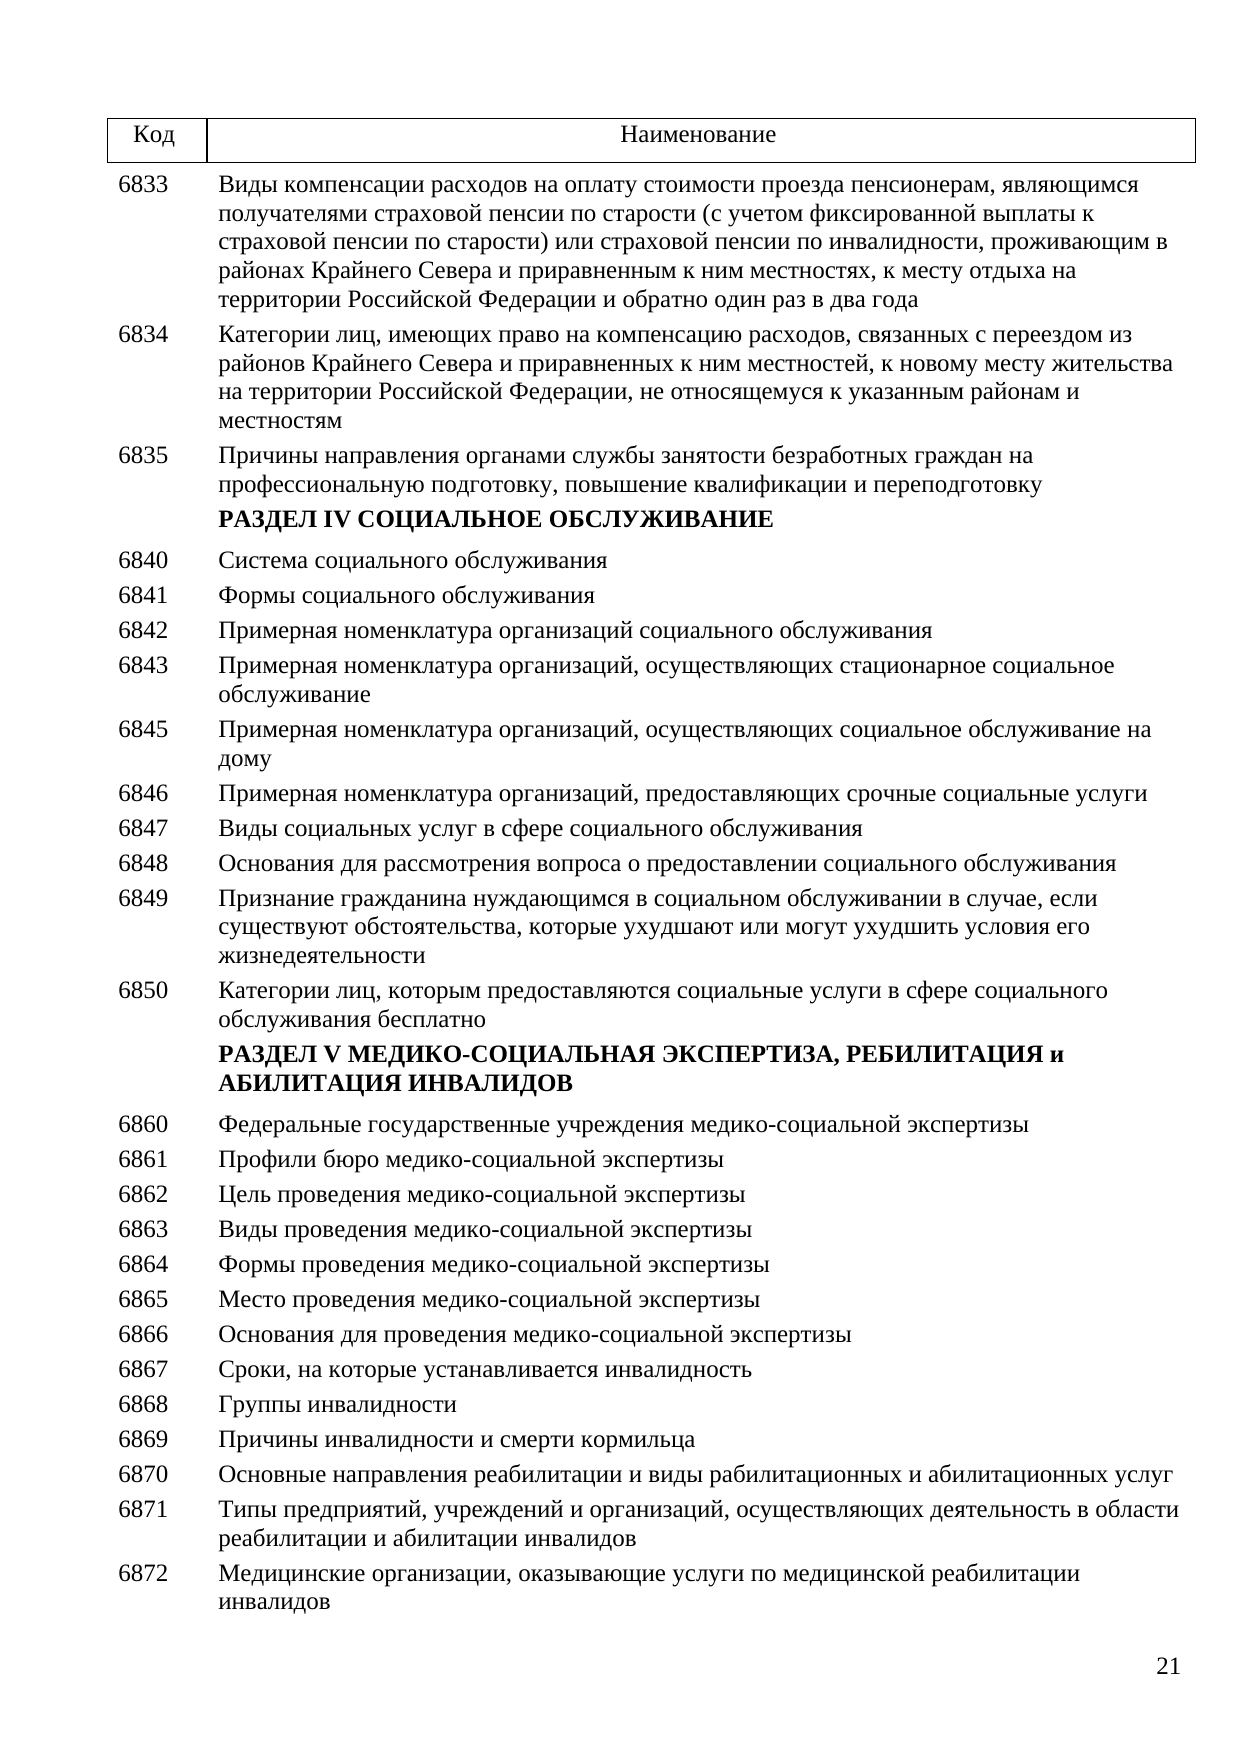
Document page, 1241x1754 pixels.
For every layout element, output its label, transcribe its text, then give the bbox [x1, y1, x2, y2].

table_cell Примерная номенклатура организаций социального обслуживания [207, 609, 1196, 644]
table_cell 6843 [107, 644, 207, 708]
table_cell Формы социального обслуживания [207, 574, 1196, 609]
table_cell Причины направления органами службы занятости безработных граждан на профессиональную подготовку, повышение квалификации и переподготовку [207, 434, 1196, 498]
table_cell Примерная номенклатура организаций, предоставляющих срочные социальные услуги [207, 771, 1196, 806]
table_cell 6834 [107, 313, 207, 434]
table_cell 6845 [107, 708, 207, 771]
table_cell Основания для проведения медико-социальной экспертизы [207, 1313, 1196, 1348]
table_cell 6848 [107, 841, 207, 876]
table_cell Признание гражданина нуждающимся в социальном обслуживании в случае, если существуют обстоятельства, которые ухудшают или могут ухудшить условия его жизнедеятельности [207, 876, 1196, 969]
table_cell Категории лиц, которым предоставляются социальные услуги в сфере социального обслуживания бесплатно [207, 969, 1196, 1033]
table_cell Федеральные государственные учреждения медико-социальной экспертизы [207, 1103, 1196, 1138]
table_cell РАЗДЕЛ IV СОЦИАЛЬНОЕ ОБСЛУЖИВАНИЕ [207, 498, 1196, 539]
table_cell 6869 [107, 1418, 207, 1453]
table_cell Виды проведения медико-социальной экспертизы [207, 1208, 1196, 1243]
table_cell Виды компенсации расходов на оплату стоимости проезда пенсионерам, являющимся получателями страховой пенсии по старости (с учетом фиксированной выплаты к страховой пенсии по старости) или страховой пенсии по инвалидности, проживающим в районах Крайнего Севера и приравненным к ним местностях, к месту отдыха на территории Российской Федерации и обратно один раз в два года [207, 163, 1196, 313]
table_cell 6850 [107, 969, 207, 1033]
table_cell 6847 [107, 806, 207, 841]
table_cell 6866 [107, 1313, 207, 1348]
table_cell РАЗДЕЛ V МЕДИКО-СОЦИАЛЬНАЯ ЭКСПЕРТИЗА, РЕБИЛИТАЦИЯ и АБИЛИТАЦИЯ ИНВАЛИДОВ [207, 1033, 1196, 1103]
table_cell Профили бюро медико-социальной экспертизы [207, 1138, 1196, 1173]
table_cell 6833 [107, 163, 207, 313]
table_header Код [108, 119, 206, 162]
table_cell Типы предприятий, учреждений и организаций, осуществляющих деятельность в области реабилитации и абилитации инвалидов [207, 1488, 1196, 1551]
table_cell 6870 [107, 1453, 207, 1488]
table_cell Примерная номенклатура организаций, осуществляющих стационарное социальное обслуживание [207, 644, 1196, 708]
table_cell 6862 [107, 1173, 207, 1208]
table_cell 6846 [107, 771, 207, 806]
table_cell [107, 498, 207, 539]
table_cell Группы инвалидности [207, 1383, 1196, 1418]
table_cell 6835 [107, 434, 207, 498]
table_cell 6841 [107, 574, 207, 609]
table_cell Место проведения медико-социальной экспертизы [207, 1278, 1196, 1313]
table_cell 6871 [107, 1488, 207, 1551]
table_cell Формы проведения медико-социальной экспертизы [207, 1243, 1196, 1278]
table_cell Система социального обслуживания [207, 539, 1196, 574]
table_cell Сроки, на которые устанавливается инвалидность [207, 1348, 1196, 1383]
table_cell Примерная номенклатура организаций, осуществляющих социальное обслуживание на дому [207, 708, 1196, 771]
table_cell 6863 [107, 1208, 207, 1243]
table_cell 6840 [107, 539, 207, 574]
table_cell Категории лиц, имеющих право на компенсацию расходов, связанных с переездом из районов Крайнего Севера и приравненных к ним местностей, к новому месту жительства на территории Российской Федерации, не относящемуся к указанным районам и местностям [207, 313, 1196, 434]
table_cell 6872 [107, 1551, 207, 1615]
table_cell 6842 [107, 609, 207, 644]
table_cell 6849 [107, 876, 207, 969]
table_header Наименование [208, 119, 1195, 162]
table_cell 6865 [107, 1278, 207, 1313]
table_cell [107, 1033, 207, 1103]
table_cell Медицинские организации, оказывающие услуги по медицинской реабилитации инвалидов [207, 1551, 1196, 1615]
table_cell Основные направления реабилитации и виды рабилитационных и абилитационных услуг [207, 1453, 1196, 1488]
table_cell 6860 [107, 1103, 207, 1138]
table_cell 6861 [107, 1138, 207, 1173]
table_cell 6864 [107, 1243, 207, 1278]
table_cell 6867 [107, 1348, 207, 1383]
table_cell Причины инвалидности и смерти кормильца [207, 1418, 1196, 1453]
table_cell 6868 [107, 1383, 207, 1418]
table_cell Цель проведения медико-социальной экспертизы [207, 1173, 1196, 1208]
table_cell Основания для рассмотрения вопроса о предоставлении социального обслуживания [207, 841, 1196, 876]
table_cell Виды социальных услуг в сфере социального обслуживания [207, 806, 1196, 841]
